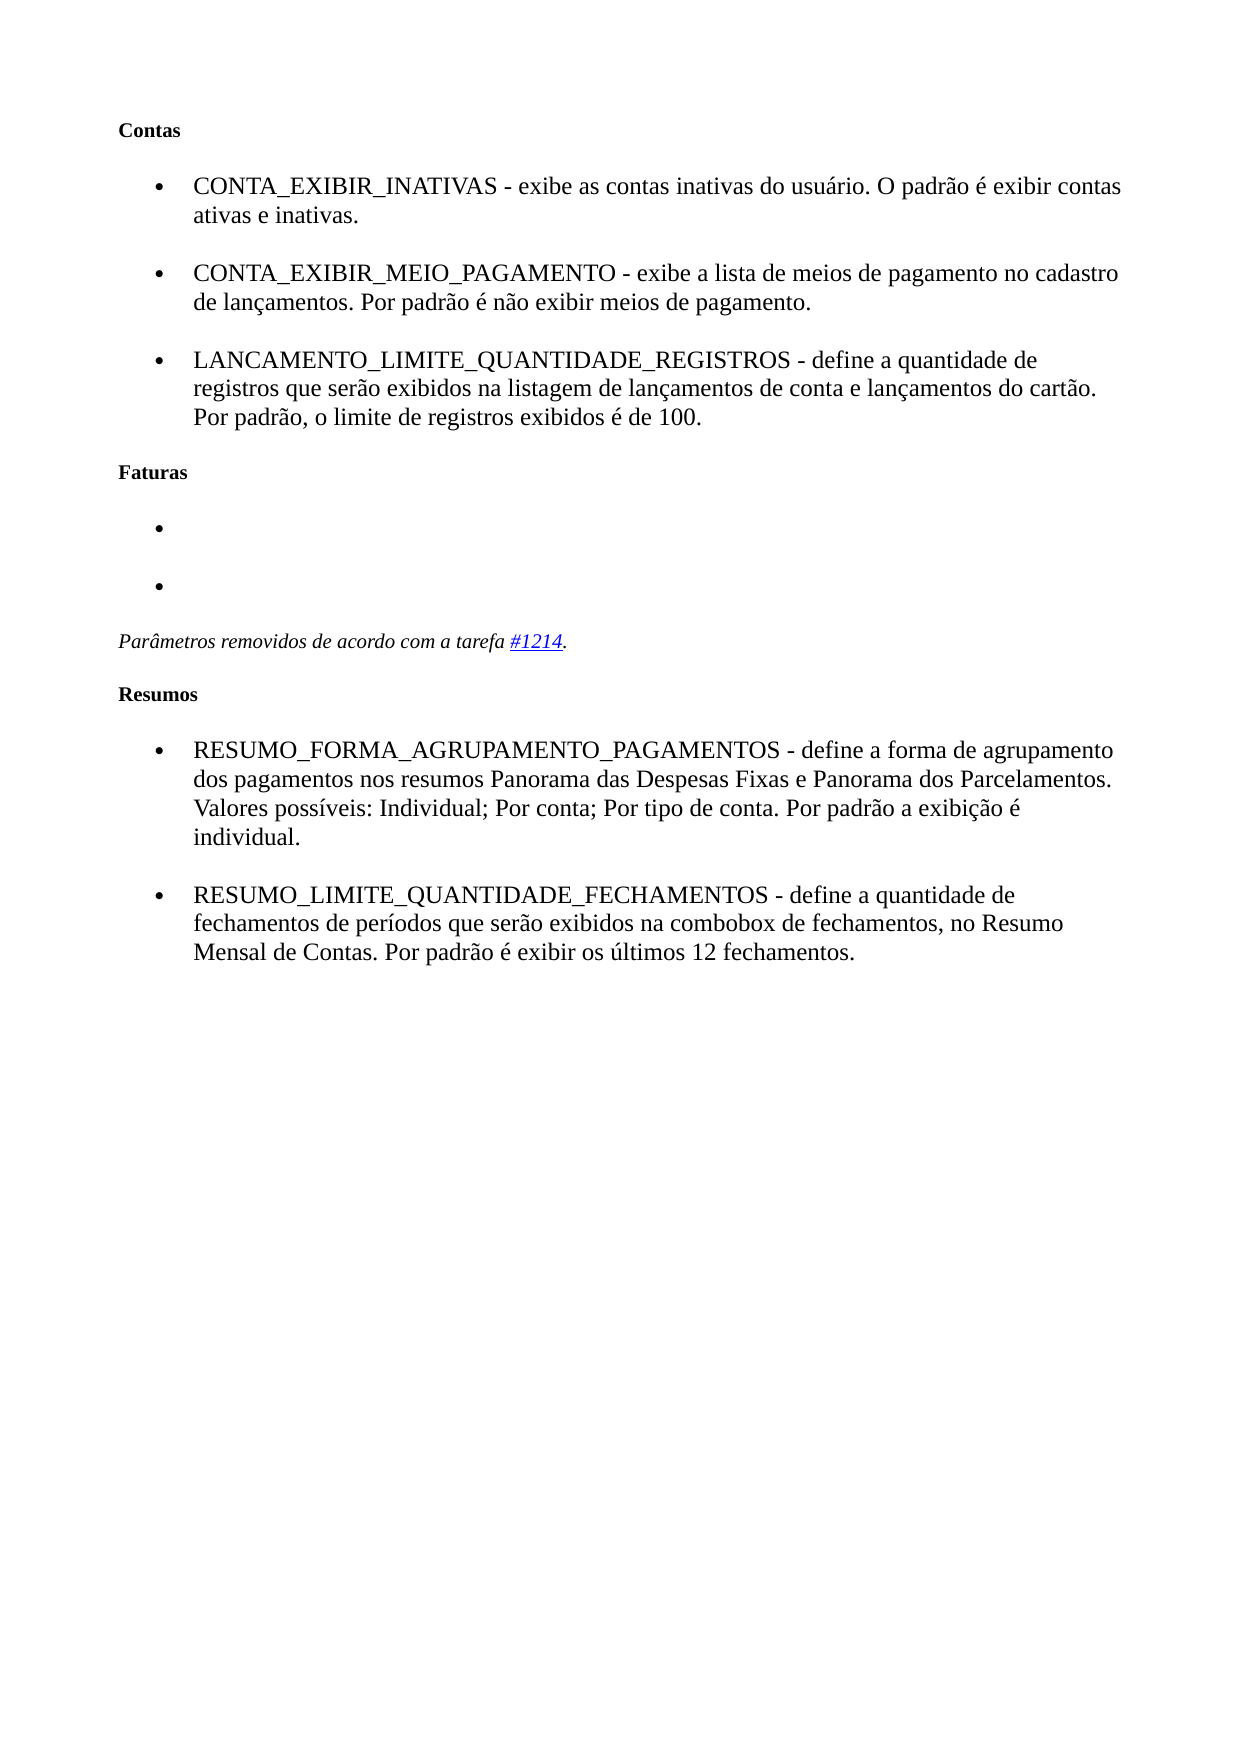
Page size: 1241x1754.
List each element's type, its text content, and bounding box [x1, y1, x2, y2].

text Faturas [118, 460, 1122, 484]
text Contas [118, 118, 1122, 142]
list RESUMO_LIMITE_QUANTIDADE_FECHAMENTOS - define a quantidade de fechamentos de períodos que serão exibidos na combobox de fechamentos, no Resumo Mensal de Contas. Por padrão é exibir os últimos 12 fechamentos. [156, 880, 1122, 966]
text Parâmetros removidos de acordo com a tarefa #1214. [118, 629, 1122, 653]
list RESUMO_FORMA_AGRUPAMENTO_PAGAMENTOS - define a forma de agrupamento dos pagamentos nos resumos Panorama das Despesas Fixas e Panorama dos Parcelamentos. Valores possíveis: Individual; Por conta; Por tipo de conta. Por padrão a exibição é individual. [156, 736, 1122, 851]
text Resumos [118, 682, 1122, 706]
list LANCAMENTO_LIMITE_QUANTIDADE_REGISTROS - define a quantidade de registros que serão exibidos na listagem de lançamentos de conta e lançamentos do cartão. Por padrão, o limite de registros exibidos é de 100. [156, 345, 1122, 431]
list CONTA_EXIBIR_INATIVAS - exibe as contas inativas do usuário. O padrão é exibir contas ativas e inativas. [156, 171, 1122, 229]
list CONTA_EXIBIR_MEIO_PAGAMENTO - exibe a lista de meios de pagamento no cadastro de lançamentos. Por padrão é não exibir meios de pagamento. [156, 258, 1122, 316]
